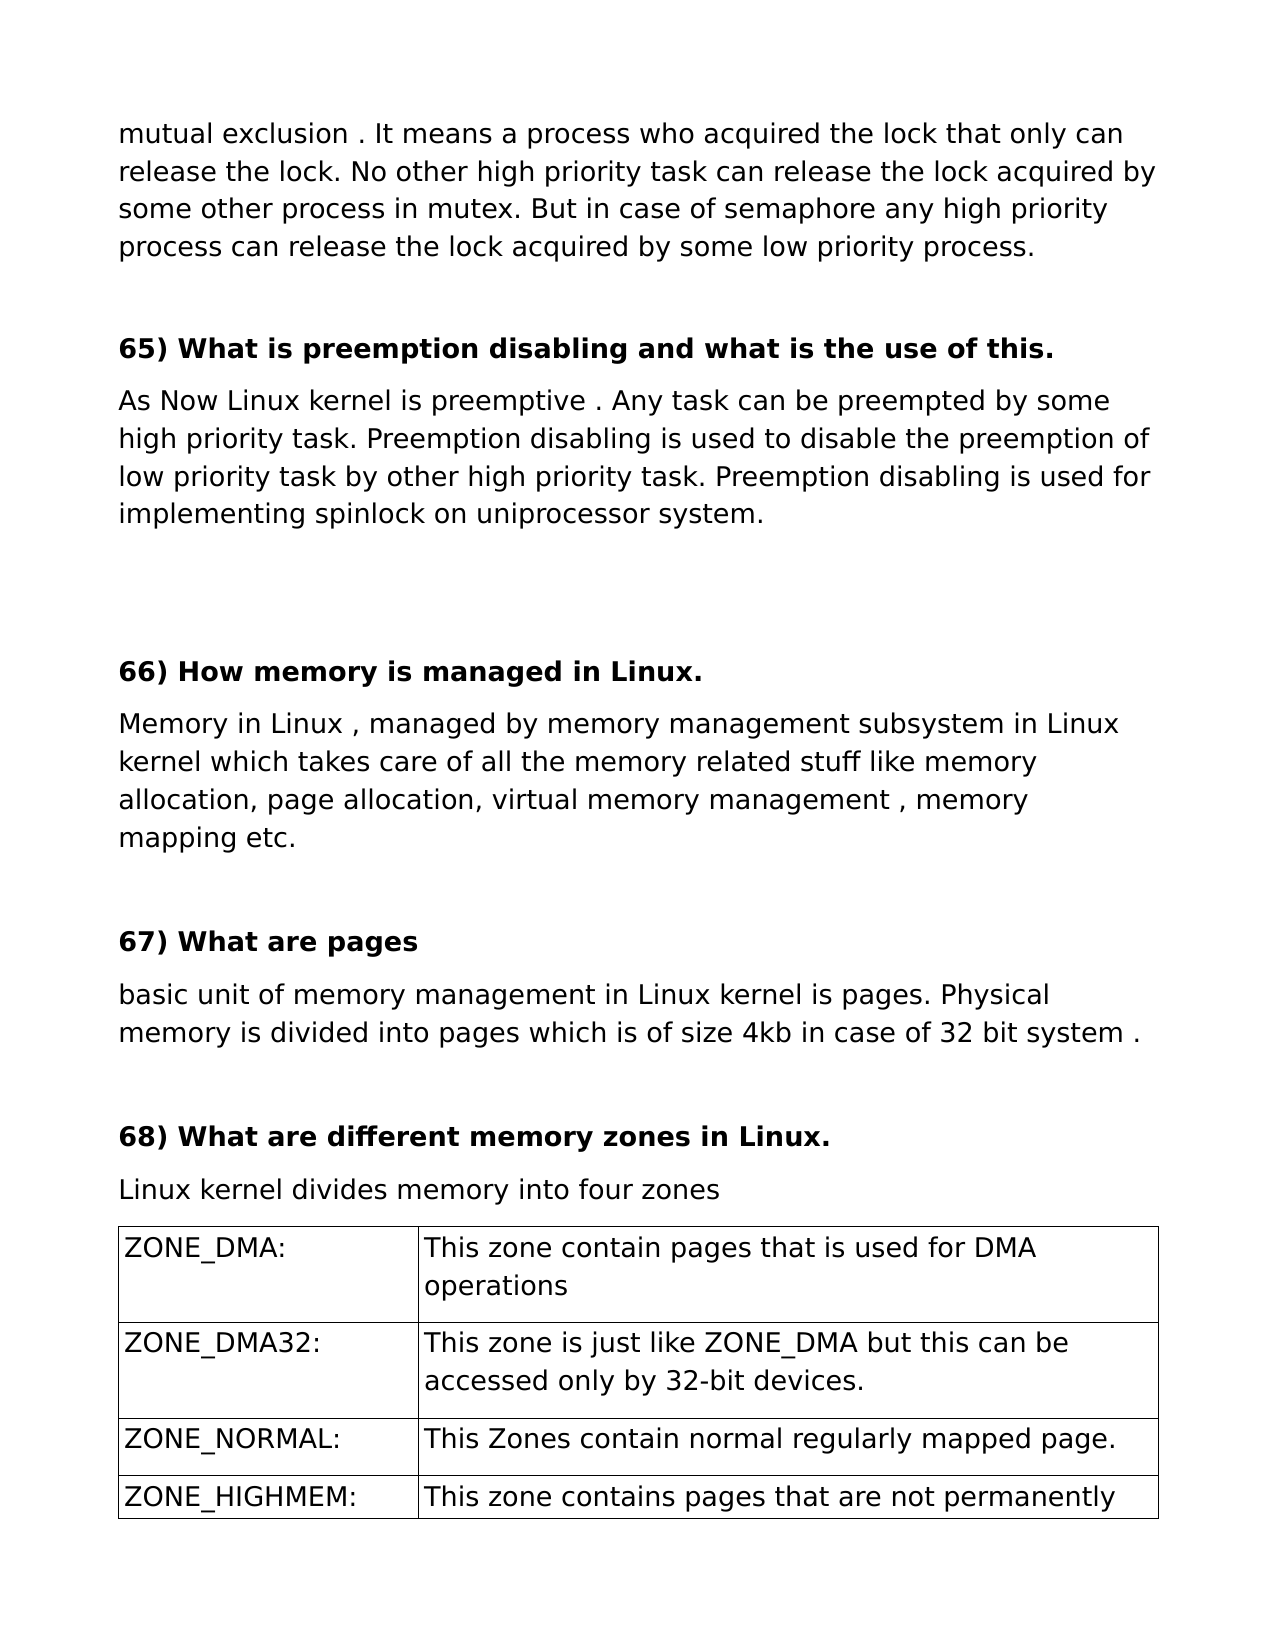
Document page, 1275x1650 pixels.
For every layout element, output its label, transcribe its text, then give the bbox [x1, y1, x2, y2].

text basic unit of memory management in Linux kernel is pages. Physical memory is divided into pages which is of size 4kb in case of 32 bit system . [118, 979, 1157, 1048]
text mutual exclusion . It means a process who acquired the lock that only can release the lock. No other high priority task can release the lock acquired by some other process in mutex. But in case of semaphore any high priority process can release the lock acquired by some low priority process. [118, 118, 1157, 263]
table_cell ZONE_NORMAL: [119, 1419, 418, 1475]
table_cell ZONE_HIGHMEM: [119, 1476, 418, 1518]
text As Now Linux kernel is preemptive . Any task can be preempted by some high priority task. Preemption disabling is used to disable the preemption of low priority task by other high priority task. Preemption disabling is used for implementing spinlock on uniprocessor system. [118, 385, 1157, 530]
text Memory in Linux , managed by memory management subsystem in Linux kernel which takes care of all the memory related stuff like memory allocation, page allocation, virtual memory management , memory mapping etc. [118, 708, 1157, 853]
table_cell This zone is just like ZONE_DMA but this can be accessed only by 32-bit devices. [419, 1323, 1158, 1417]
table_header This zone contain pages that is used for DMA operations [419, 1227, 1158, 1322]
table_cell This Zones contain normal regularly mapped page. [419, 1419, 1158, 1475]
table_header ZONE_DMA: [119, 1227, 418, 1322]
table_cell ZONE_DMA32: [119, 1323, 418, 1417]
text 68) What are different memory zones in Linux. [118, 1122, 1157, 1153]
text 67) What are pages [118, 927, 1157, 958]
table_cell This zone contains pages that are not permanently [419, 1476, 1158, 1518]
text 66) How memory is managed in Linux. [118, 656, 1157, 688]
text 65) What is preemption disabling and what is the use of this. [118, 333, 1157, 364]
text Linux kernel divides memory into four zones [118, 1174, 1157, 1206]
